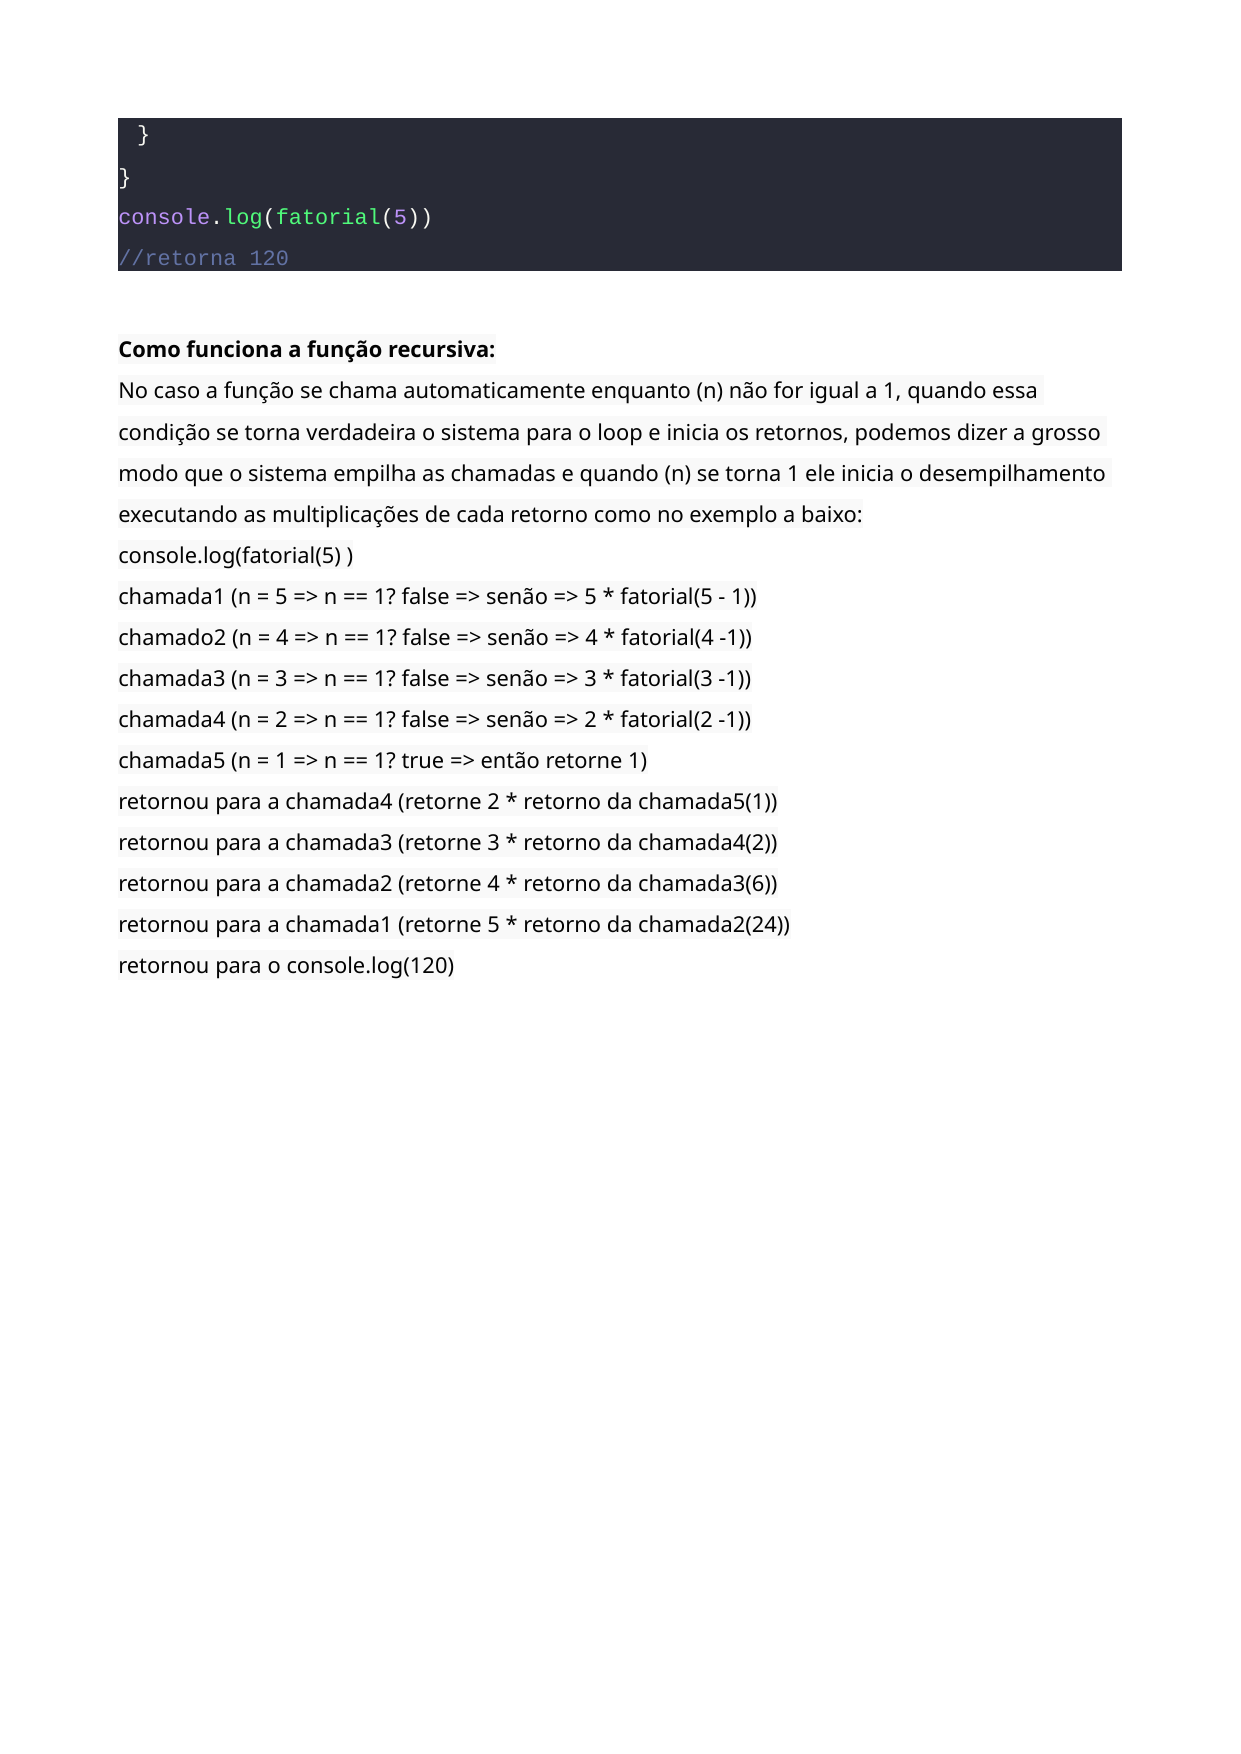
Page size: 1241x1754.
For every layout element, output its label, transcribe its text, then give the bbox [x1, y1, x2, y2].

text chamada4 (n = 2 => n == 1? false => senão => 2 * fatorial(2 -1)) [118, 704, 1122, 733]
text console.log(fatorial(5) ) [118, 539, 1122, 569]
text } [118, 118, 1122, 148]
text chamada3 (n = 3 => n == 1? false => senão => 3 * fatorial(3 -1)) [118, 663, 1122, 692]
text Como funciona a função recursiva: [118, 334, 1122, 364]
text console.log(fatorial(5)) [118, 207, 1122, 231]
text No caso a função se chama automaticamente enquanto (n) não for igual a 1, quando essa condição se torna verdadeira o sistema para o loop e inicia os retornos, podemos dizer a grosso modo que o sistema empilha as chamadas e quando (n) se torna 1 ele inicia o desempilhamento executando as multiplicações de cada retorno como no exemplo a baixo: [118, 375, 1122, 528]
text retornou para a chamada1 (retorne 5 * retorno da chamada2(24)) [118, 909, 1122, 939]
text retornou para a chamada2 (retorne 4 * retorno da chamada3(6)) [118, 868, 1122, 898]
text chamada5 (n = 1 => n == 1? true => então retorne 1) [118, 745, 1122, 774]
text retornou para a chamada3 (retorne 3 * retorno da chamada4(2)) [118, 827, 1122, 857]
text } [118, 166, 1122, 191]
text retornou para a chamada4 (retorne 2 * retorno da chamada5(1)) [118, 786, 1122, 816]
text chamada1 (n = 5 => n == 1? false => senão => 5 * fatorial(5 - 1)) [118, 581, 1122, 610]
text chamado2 (n = 4 => n == 1? false => senão => 4 * fatorial(4 -1)) [118, 622, 1122, 651]
text retornou para o console.log(120) [118, 950, 1122, 980]
text //retorna 120 [118, 247, 1122, 271]
